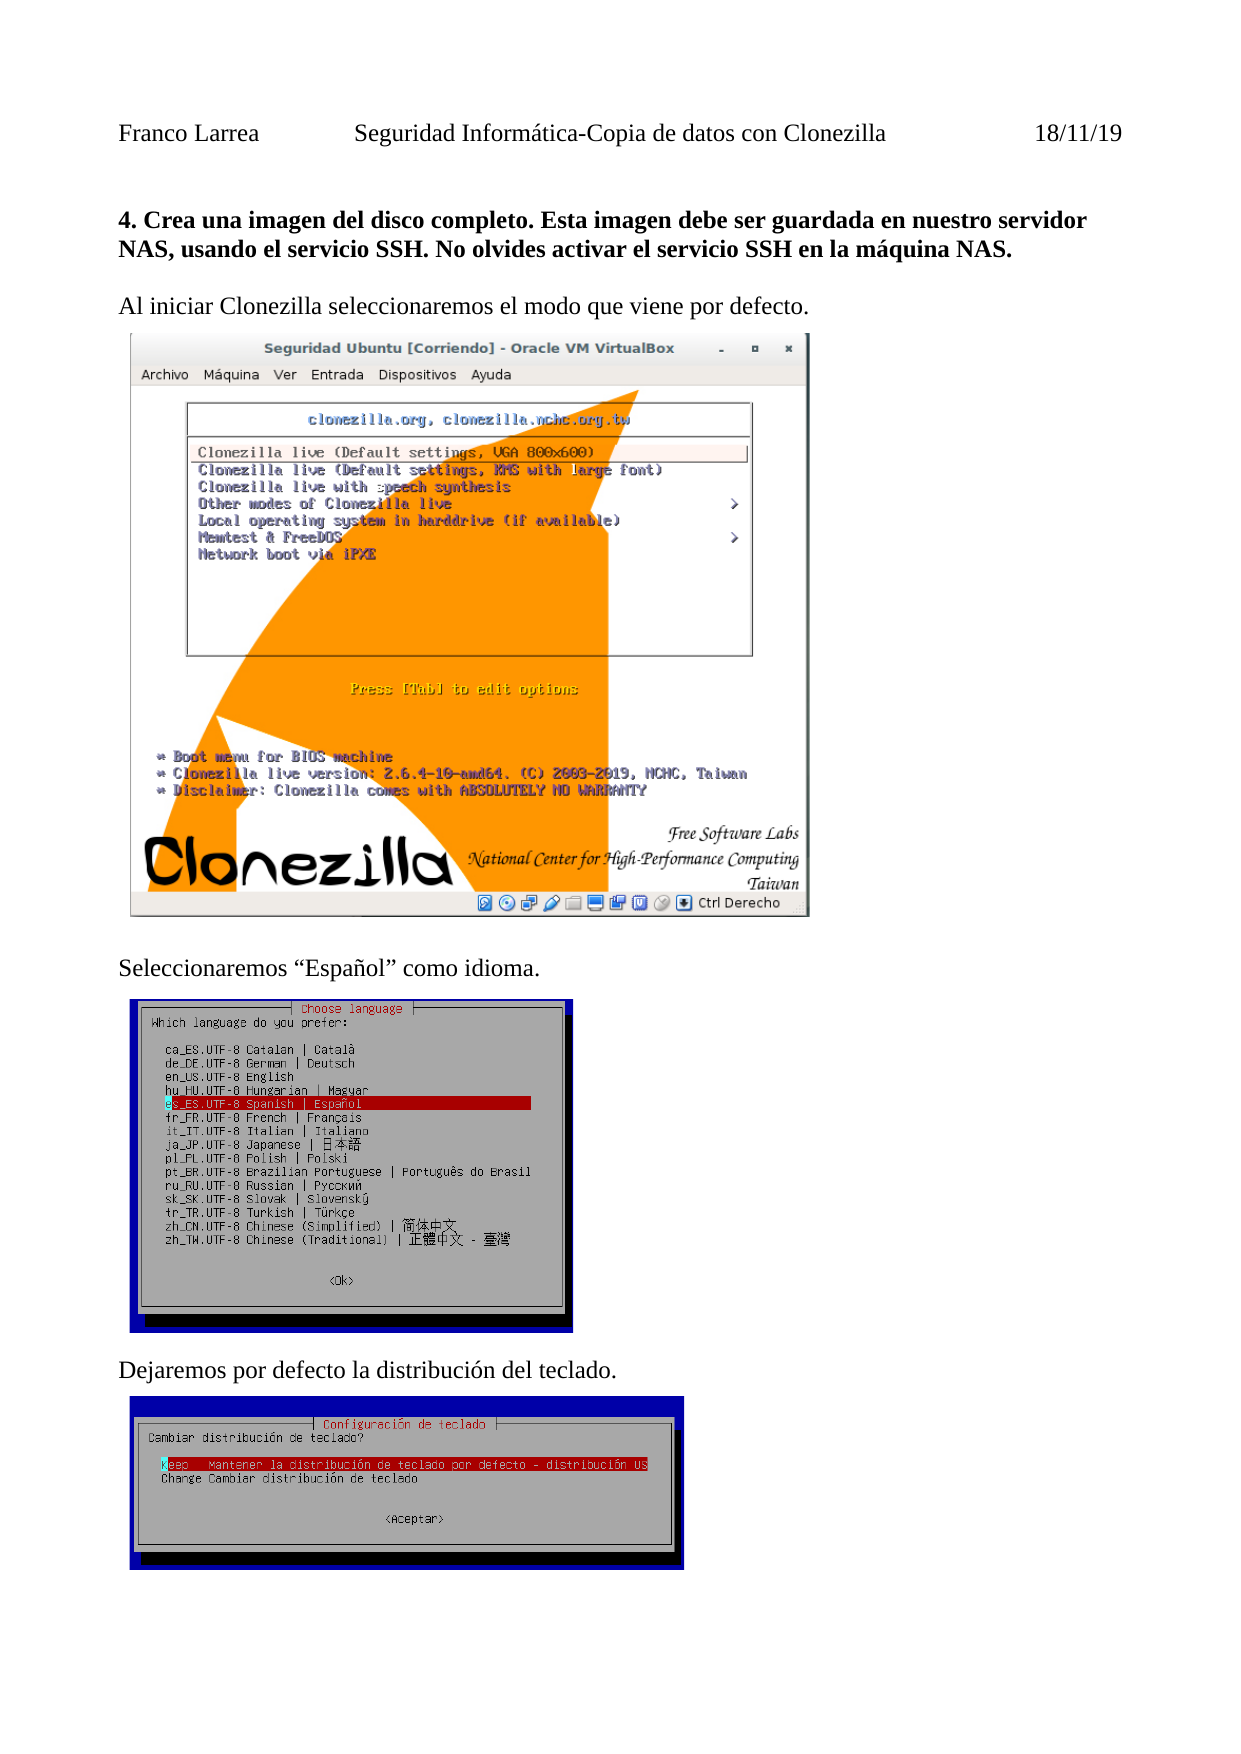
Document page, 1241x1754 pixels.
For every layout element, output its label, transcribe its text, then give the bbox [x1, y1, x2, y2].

text Al iniciar Clonezilla seleccionaremos el modo que viene por defecto. [118, 291, 1122, 320]
text Seleccionaremos “Español” como idioma. [118, 953, 1122, 981]
picture [130, 333, 810, 917]
text Dejaremos por defecto la distribución del teclado. [118, 1355, 1122, 1384]
picture [129, 1396, 685, 1570]
text 4. Crea una imagen del disco completo. Esta imagen debe ser guardada en nuestro servidor NAS, usando el servicio SSH. No olvides activar el servicio SSH en la máquina NAS. [118, 205, 1122, 263]
picture [129, 999, 574, 1333]
